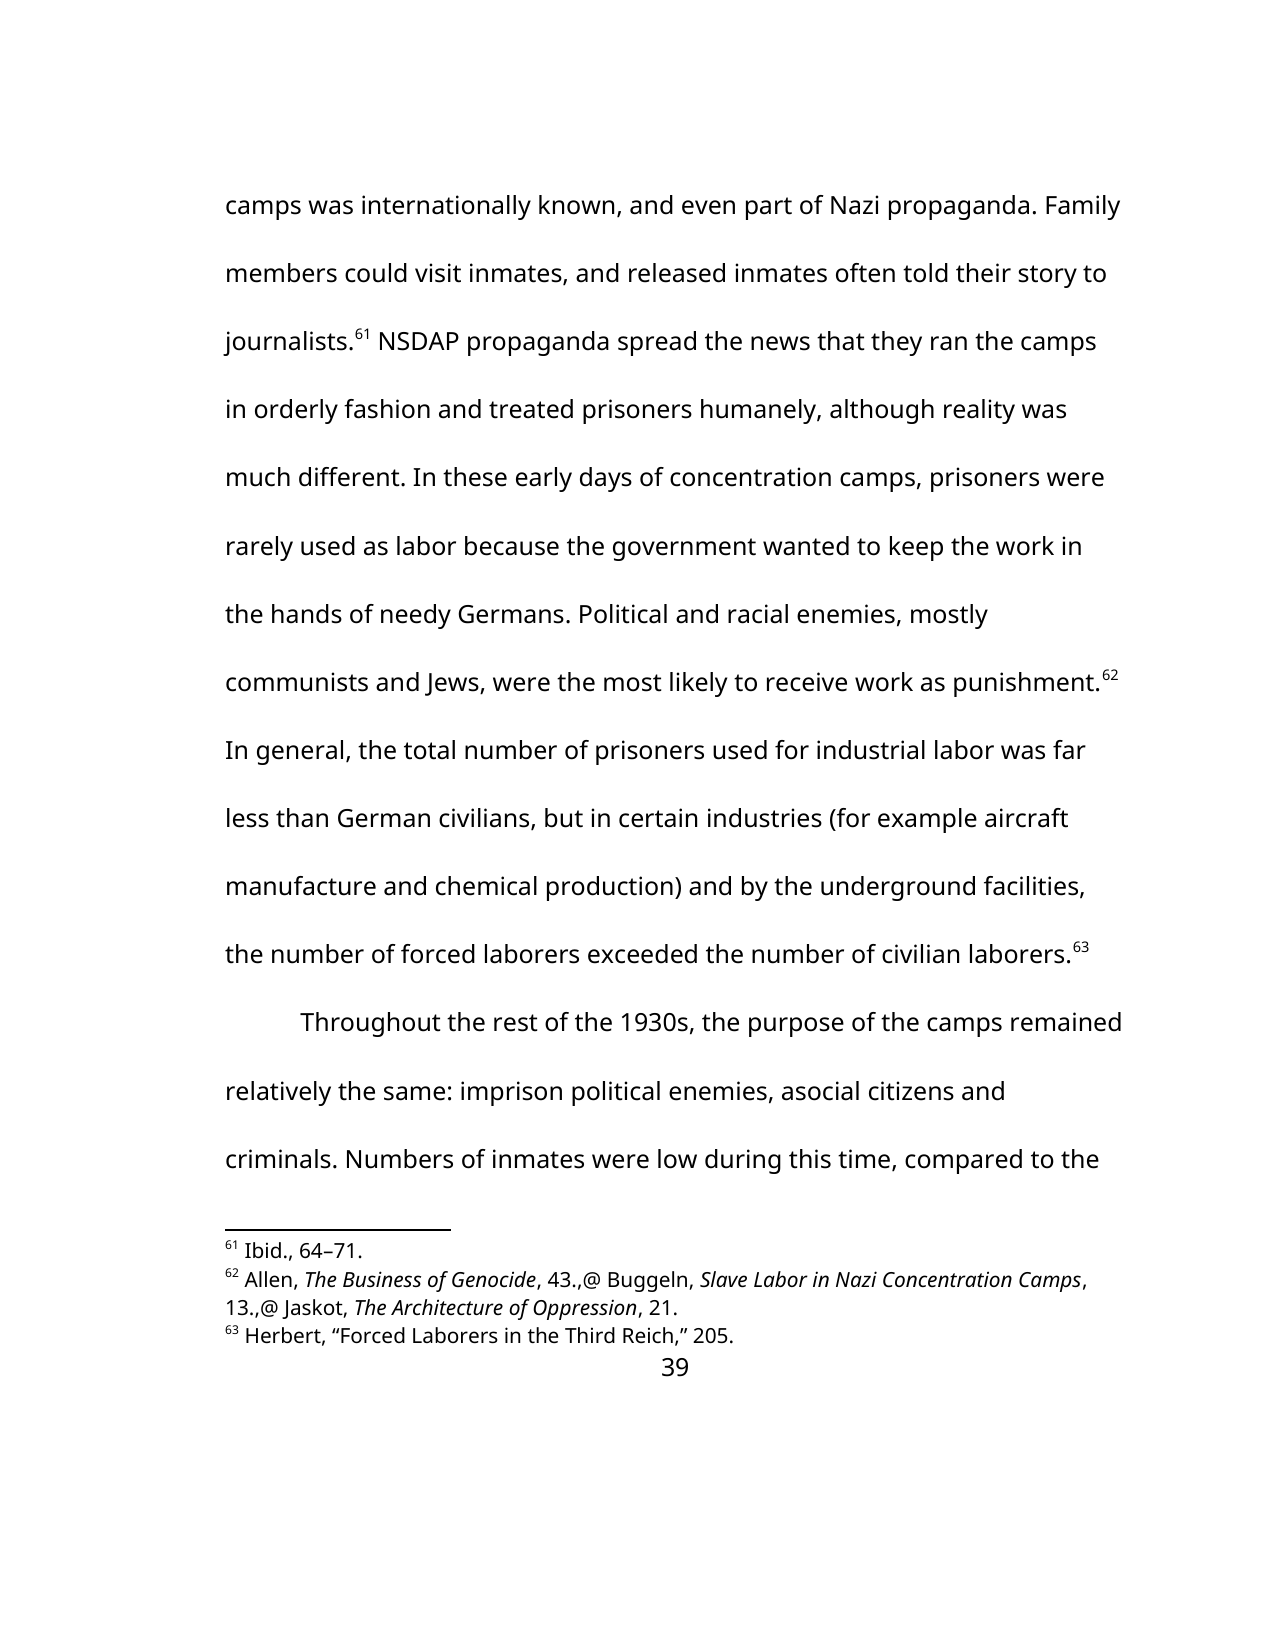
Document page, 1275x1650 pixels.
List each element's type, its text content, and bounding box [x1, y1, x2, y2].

text Allen, The Business of Genocide, 43.,@ Buggeln, Slave Labor in Nazi Concentration Camps, 13.,@ Jaskot, The Architecture of Oppression, 21. [225, 1265, 1125, 1322]
text Throughout the rest of the 1930s, the purpose of the camps remained relatively the same: imprison political enemies, asocial citizens and criminals. Numbers of inmates were low during this time, compared to the [225, 1005, 1125, 1175]
text camps was internationally known, and even part of Nazi propaganda. Family members could visit inmates, and released inmates often told their story to journalists. NSDAP propaganda spread the news that they ran the camps in orderly fashion and treated prisoners humanely, although reality was much different. In these early days of concentration camps, prisoners were rarely used as labor because the government wanted to keep the work in the hands of needy Germans. Political and racial enemies, mostly communists and Jews, were the most likely to receive work as punishment. In general, the total number of prisoners used for industrial labor was far less than German civilians, but in certain industries (for example aircraft manufacture and chemical production) and by the underground facilities, the number of forced laborers exceeded the number of civilian laborers. [225, 187, 1125, 971]
text Herbert, “Forced Laborers in the Third Reich,” 205. [225, 1322, 1125, 1350]
text Ibid., 64–71. [225, 1236, 1125, 1265]
